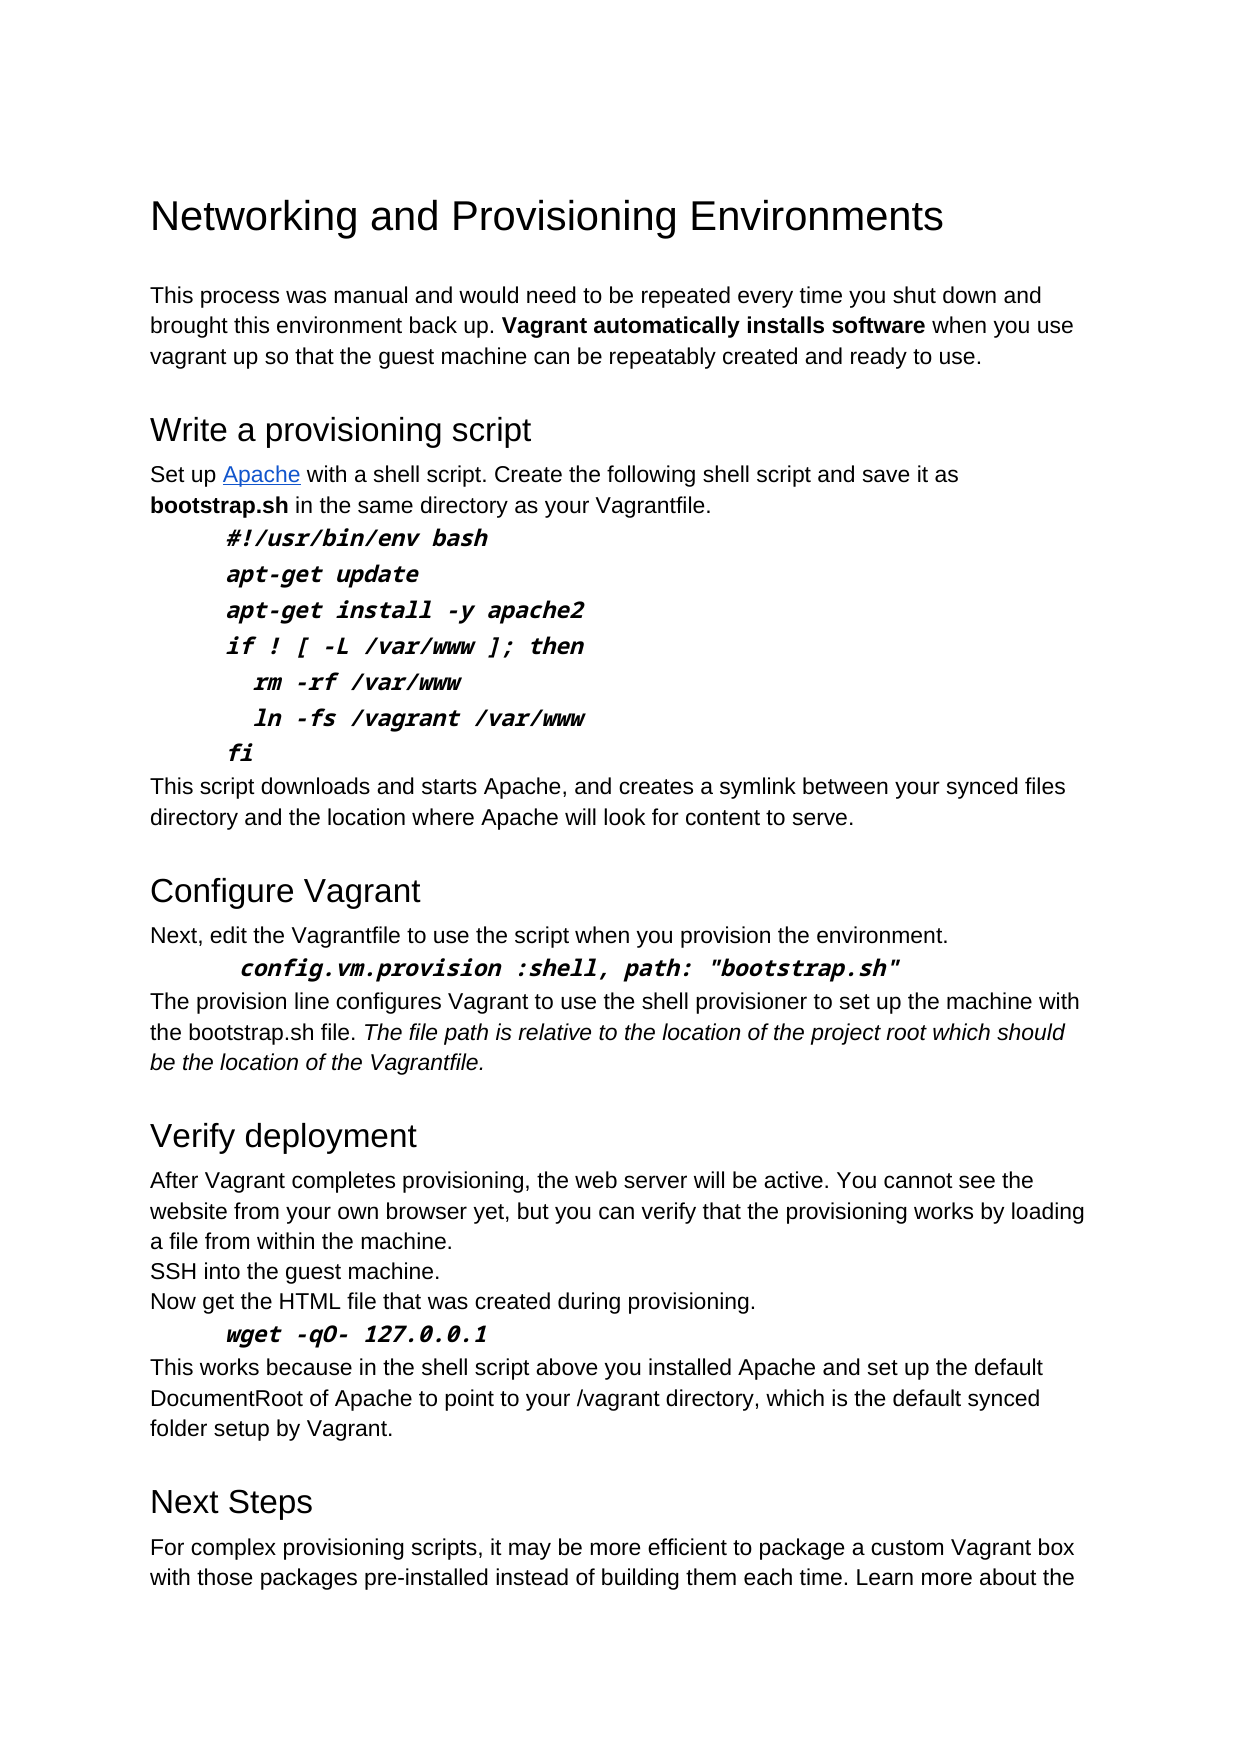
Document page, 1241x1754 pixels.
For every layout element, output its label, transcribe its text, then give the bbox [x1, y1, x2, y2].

subtitle Configure Vagrant [150, 871, 1090, 910]
subtitle Next Steps [150, 1482, 1090, 1521]
text This works because in the shell script above you installed Apache and set up the default DocumentRoot of Apache to point to your /vagrant directory, which is the default synced folder setup by Vagrant. [150, 1354, 1090, 1441]
text apt-get install -y apache2 [225, 594, 1090, 625]
text Set up Apache with a shell script. Create the following shell script and save it as bootstrap.sh in the same directory as your Vagrantfile. [150, 461, 1090, 518]
text After Vagrant completes provisioning, the web server will be active. You cannot see the website from your own browser yet, but you can verify that the provisioning works by loading a file from within the machine. [150, 1167, 1090, 1254]
text fi [225, 737, 1090, 769]
subtitle Write a provisioning script [150, 410, 1090, 449]
text Next, edit the Vagrantfile to use the script when you provision the environment. [150, 922, 1090, 948]
text This process was manual and would need to be repeated every time you shut down and brought this environment back up. Vagrant automatically installs software when you use vagrant up so that the guest machine can be repeatably created and ready to use. [150, 282, 1090, 369]
subtitle Networking and Provisioning Environments [150, 192, 1090, 239]
text The provision line configures Vagrant to use the shell provisioner to set up the machine with the bootstrap.sh file. The file path is relative to the location of the project root which should be the location of the Vagrantfile. [150, 988, 1090, 1075]
subtitle Verify deployment [150, 1116, 1090, 1155]
text ln -fs /vagrant /var/www [225, 701, 1090, 733]
text For complex provisioning scripts, it may be more efficient to package a custom Vagrant box with those packages pre-installed instead of building them each time. Learn more about the [150, 1533, 1090, 1590]
text if ! [ -L /var/www ]; then [225, 629, 1090, 661]
text Now get the HTML file that was created during provisioning. [150, 1288, 1090, 1314]
text config.vm.provision :shell, path: "bootstrap.sh" [225, 952, 1090, 984]
text SSH into the guest machine. [150, 1258, 1090, 1284]
text This script downloads and starts Apache, and creates a symlink between your synced files directory and the location where Apache will look for content to serve. [150, 773, 1090, 830]
text rm -rf /var/www [225, 666, 1090, 697]
text apt-get update [225, 558, 1090, 589]
text #!/usr/bin/env bash [225, 522, 1090, 553]
text wget -qO- 127.0.0.1 [225, 1318, 1090, 1350]
